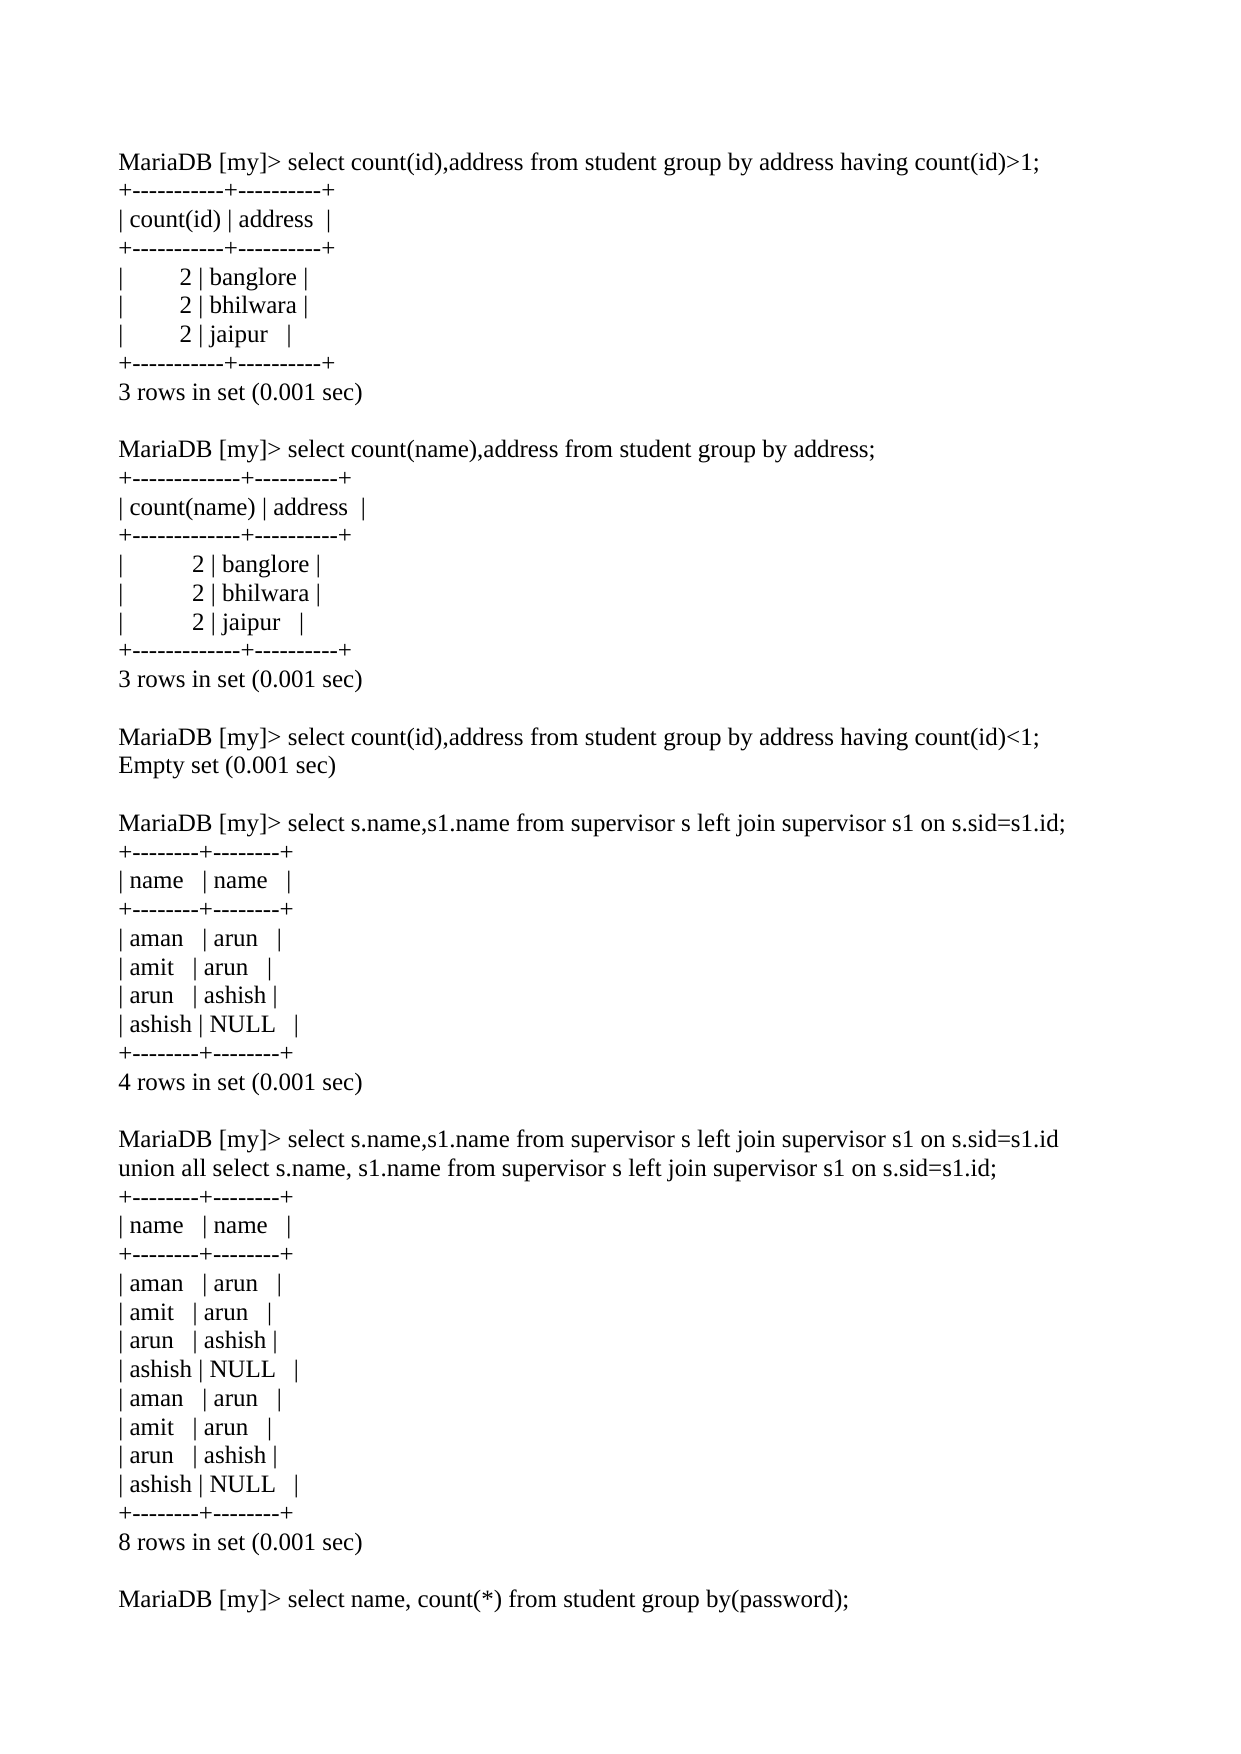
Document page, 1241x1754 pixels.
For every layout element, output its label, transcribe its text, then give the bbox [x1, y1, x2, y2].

text +--------+--------+ [118, 837, 1122, 866]
text | 2 | jaipur | [118, 607, 1122, 636]
text | arun | ashish | [118, 1441, 1122, 1469]
text 3 rows in set (0.001 sec) [118, 664, 1122, 693]
text | 2 | banglore | [118, 549, 1122, 578]
text | arun | ashish | [118, 1326, 1122, 1354]
text | 2 | bhilwara | [118, 578, 1122, 607]
text +-----------+----------+ [118, 176, 1122, 204]
text | aman | arun | [118, 923, 1122, 952]
text | amit | arun | [118, 1297, 1122, 1326]
text | 2 | jaipur | [118, 319, 1122, 348]
text | amit | arun | [118, 952, 1122, 981]
text | arun | ashish | [118, 981, 1122, 1009]
text | 2 | bhilwara | [118, 291, 1122, 319]
text MariaDB [my]> select count(id),address from student group by address having count(id)>1; [118, 147, 1122, 176]
text +--------+--------+ [118, 894, 1122, 923]
text | amit | arun | [118, 1412, 1122, 1441]
text +--------+--------+ [118, 1182, 1122, 1211]
text | count(name) | address | [118, 492, 1122, 521]
text | name | name | [118, 866, 1122, 894]
text MariaDB [my]> select s.name,s1.name from supervisor s left join supervisor s1 on s.sid=s1.id union all select s.name, s1.name from supervisor s left join supervisor s1 on s.sid=s1.id; [118, 1124, 1122, 1182]
text | 2 | banglore | [118, 262, 1122, 291]
text MariaDB [my]> select count(id),address from student group by address having count(id)<1; [118, 722, 1122, 751]
text | ashish | NULL | [118, 1469, 1122, 1498]
text +-------------+----------+ [118, 521, 1122, 549]
text | aman | arun | [118, 1383, 1122, 1412]
text +--------+--------+ [118, 1038, 1122, 1067]
text +-----------+----------+ [118, 233, 1122, 262]
text | name | name | [118, 1211, 1122, 1239]
text 3 rows in set (0.001 sec) [118, 377, 1122, 406]
text 8 rows in set (0.001 sec) [118, 1527, 1122, 1556]
text MariaDB [my]> select name, count(*) from student group by(password); [118, 1584, 1122, 1613]
text +-----------+----------+ [118, 348, 1122, 377]
text +--------+--------+ [118, 1498, 1122, 1527]
text | ashish | NULL | [118, 1009, 1122, 1038]
text +-------------+----------+ [118, 463, 1122, 492]
text MariaDB [my]> select count(name),address from student group by address; [118, 434, 1122, 463]
text MariaDB [my]> select s.name,s1.name from supervisor s left join supervisor s1 on s.sid=s1.id; [118, 808, 1122, 837]
text +-------------+----------+ [118, 636, 1122, 664]
text | aman | arun | [118, 1268, 1122, 1297]
text | count(id) | address | [118, 204, 1122, 233]
text Empty set (0.001 sec) [118, 751, 1122, 779]
text +--------+--------+ [118, 1239, 1122, 1268]
text 4 rows in set (0.001 sec) [118, 1067, 1122, 1096]
text | ashish | NULL | [118, 1354, 1122, 1383]
